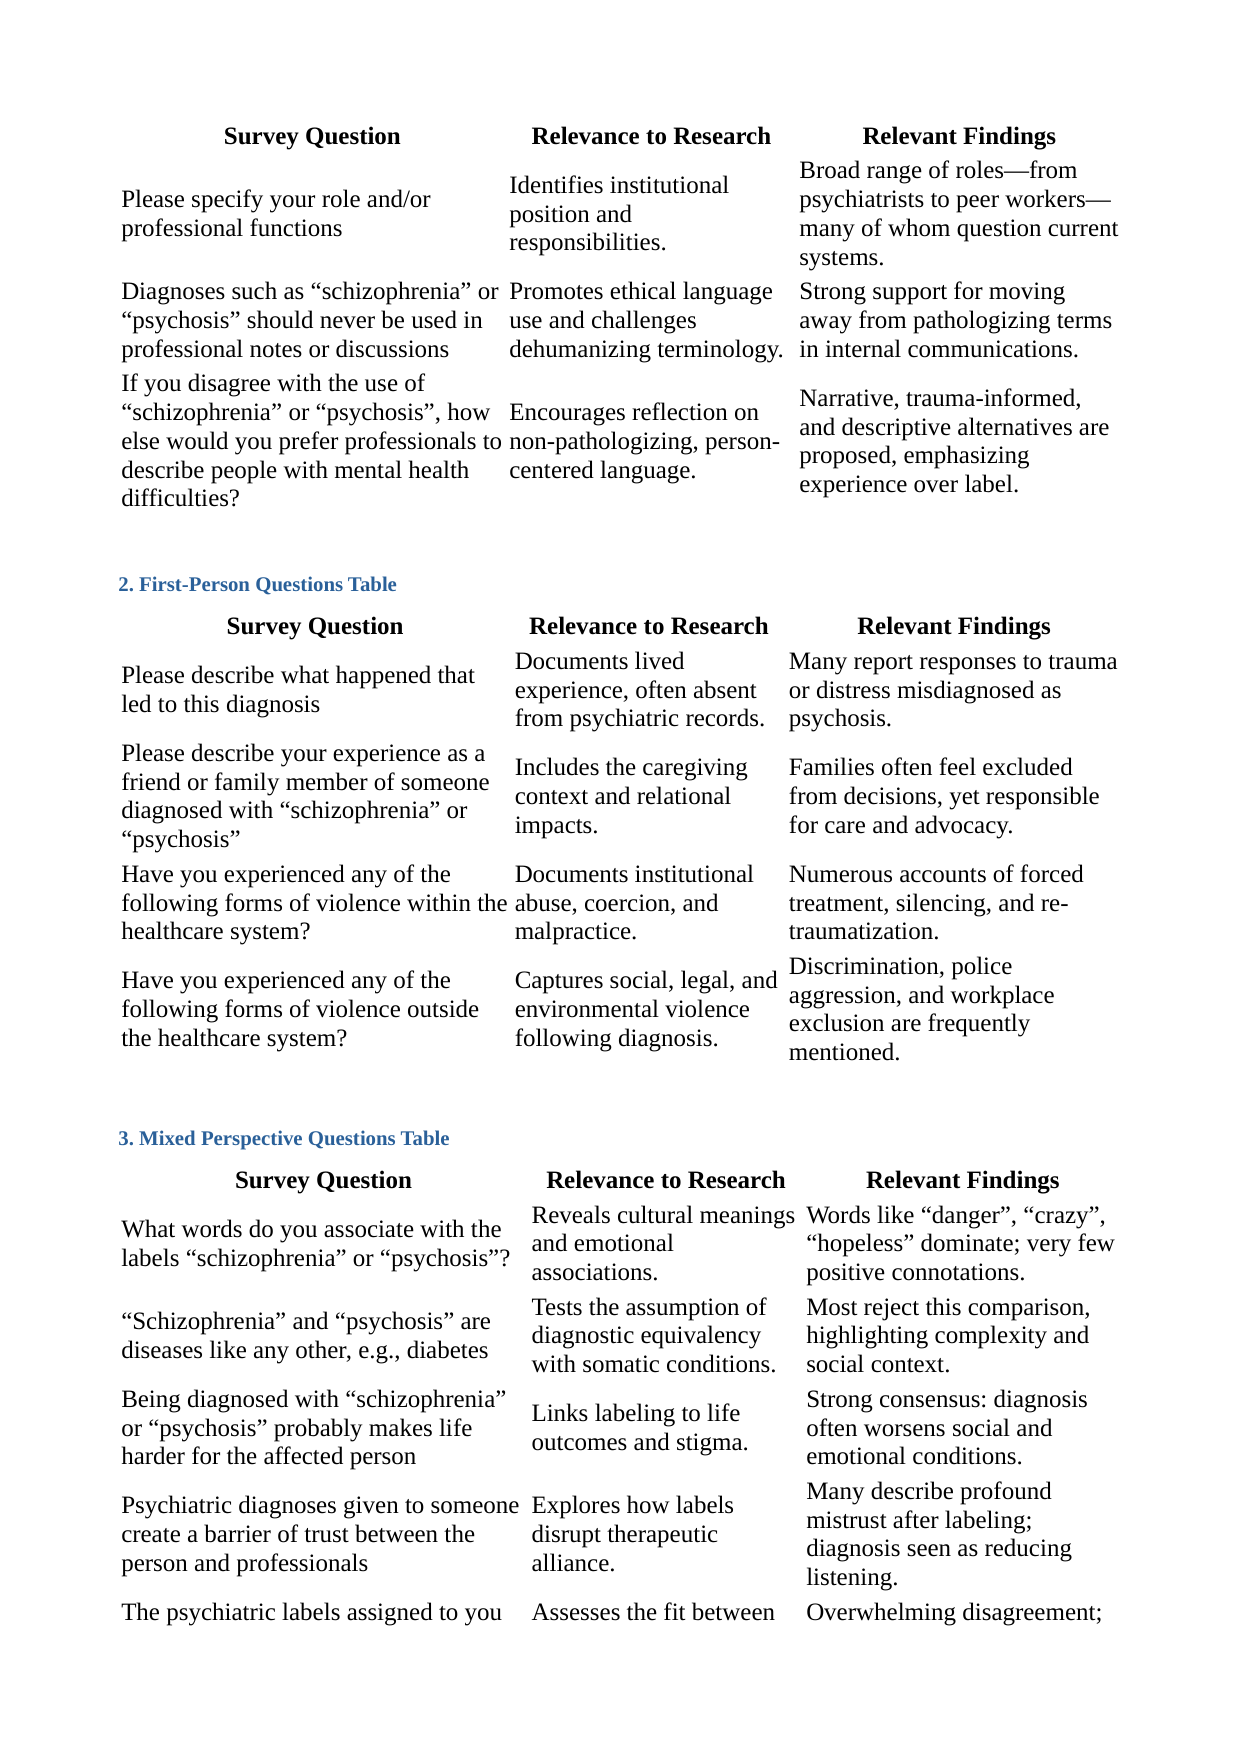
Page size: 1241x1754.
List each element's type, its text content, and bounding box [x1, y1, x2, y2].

table_cell Many report responses to trauma or distress misdiagnosed as psychosis. [786, 643, 1122, 735]
table_cell Please describe your experience as a friend or family member of someone diagnosed with “schizophrenia” or “psychosis” [118, 735, 512, 856]
table_cell Links labeling to life outcomes and stigma. [529, 1381, 803, 1473]
table_cell What words do you associate with the labels “schizophrenia” or “psychosis”? [118, 1197, 528, 1289]
table_header Survey Question [118, 609, 512, 643]
table_cell Overwhelming disagreement; [803, 1594, 1122, 1628]
table_cell Strong consensus: diagnosis often worsens social and emotional conditions. [803, 1381, 1122, 1473]
table_cell Identifies institutional position and responsibilities. [506, 153, 796, 273]
table_cell Most reject this comparison, highlighting complexity and social context. [803, 1289, 1122, 1381]
table_cell Encourages reflection on non-pathologizing, person-centered language. [506, 366, 796, 515]
table_cell Documents lived experience, often absent from psychiatric records. [512, 643, 786, 735]
table_cell Numerous accounts of forced treatment, silencing, and re-traumatization. [786, 856, 1122, 948]
table_cell Words like “danger”, “crazy”, “hopeless” dominate; very few positive connotations. [803, 1197, 1122, 1289]
table_cell Please describe what happened that led to this diagnosis [118, 643, 512, 735]
table_cell Families often feel excluded from decisions, yet responsible for care and advocacy. [786, 735, 1122, 856]
table_cell Explores how labels disrupt therapeutic alliance. [529, 1473, 803, 1594]
table_header Survey Question [118, 118, 506, 153]
table_cell “Schizophrenia” and “psychosis” are diseases like any other, e.g., diabetes [118, 1289, 528, 1381]
table_header Relevance to Research [512, 609, 786, 643]
table_cell Many describe profound mistrust after labeling; diagnosis seen as reducing listening. [803, 1473, 1122, 1594]
table_cell Narrative, trauma-informed, and descriptive alternatives are proposed, emphasizing experience over label. [796, 366, 1122, 515]
table_header Relevance to Research [506, 118, 796, 153]
table_header Relevant Findings [786, 609, 1122, 643]
table_cell Assesses the fit between [529, 1594, 803, 1628]
subtitle 3. Mixed Perspective Questions Table [118, 1126, 1122, 1150]
table_cell Being diagnosed with “schizophrenia” or “psychosis” probably makes life harder for the affected person [118, 1381, 528, 1473]
table_header Relevance to Research [529, 1162, 803, 1197]
table_cell Documents institutional abuse, coercion, and malpractice. [512, 856, 786, 948]
table_header Relevant Findings [803, 1162, 1122, 1197]
table_cell The psychiatric labels assigned to you [118, 1594, 528, 1628]
table_cell Psychiatric diagnoses given to someone create a barrier of trust between the person and professionals [118, 1473, 528, 1594]
table_cell Captures social, legal, and environmental violence following diagnosis. [512, 948, 786, 1069]
table_cell Discrimination, police aggression, and workplace exclusion are frequently mentioned. [786, 948, 1122, 1069]
table_cell If you disagree with the use of “schizophrenia” or “psychosis”, how else would you prefer professionals to describe people with mental health difficulties? [118, 366, 506, 515]
subtitle 2. First-Person Questions Table [118, 572, 1122, 596]
table_cell Have you experienced any of the following forms of violence outside the healthcare system? [118, 948, 512, 1069]
table_cell Includes the caregiving context and relational impacts. [512, 735, 786, 856]
table_cell Please specify your role and/or professional functions [118, 153, 506, 273]
table_cell Strong support for moving away from pathologizing terms in internal communications. [796, 274, 1122, 366]
table_cell Have you experienced any of the following forms of violence within the healthcare system? [118, 856, 512, 948]
table_cell Promotes ethical language use and challenges dehumanizing terminology. [506, 274, 796, 366]
table_header Survey Question [118, 1162, 528, 1197]
table_cell Diagnoses such as “schizophrenia” or “psychosis” should never be used in professional notes or discussions [118, 274, 506, 366]
table_header Relevant Findings [796, 118, 1122, 153]
table_cell Reveals cultural meanings and emotional associations. [529, 1197, 803, 1289]
table_cell Tests the assumption of diagnostic equivalency with somatic conditions. [529, 1289, 803, 1381]
table_cell Broad range of roles—from psychiatrists to peer workers—many of whom question current systems. [796, 153, 1122, 273]
